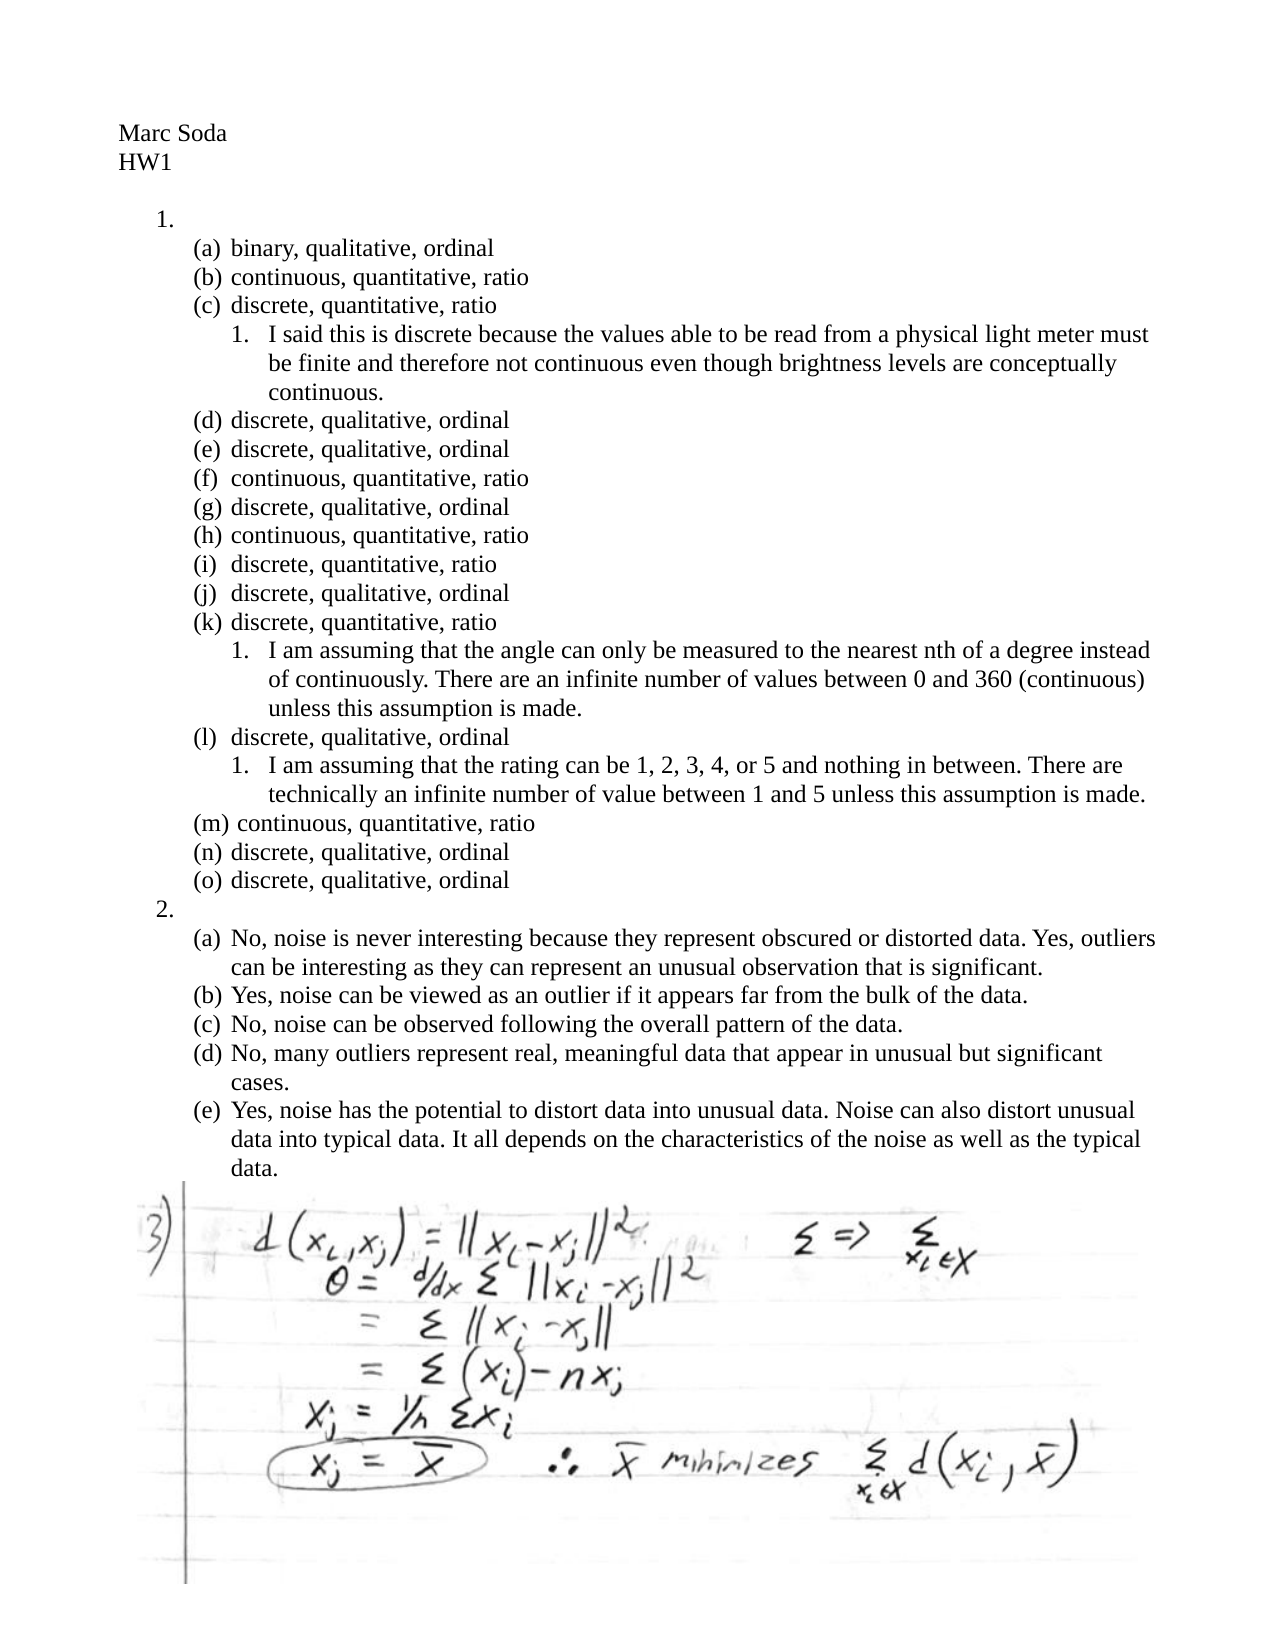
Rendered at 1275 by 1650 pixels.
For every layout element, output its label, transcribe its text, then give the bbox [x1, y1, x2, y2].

list binary, qualitative, ordinal [193, 233, 1157, 262]
list No, noise is never interesting because they represent obscured or distorted data. Yes, outliers can be interesting as they can represent an unusual observation that is significant. [193, 923, 1157, 981]
list discrete, qualitative, ordinal [193, 434, 1157, 463]
list continuous, quantitative, ratio [193, 808, 1157, 837]
list discrete, quantitative, ratio [193, 549, 1157, 578]
text Marc Soda [118, 118, 1157, 147]
list I said this is discrete because the values able to be read from a physical light meter must be finite and therefore not continuous even though brightness levels are conceptually continuous. [231, 319, 1157, 406]
list No, noise can be observed following the overall pattern of the data. [193, 1009, 1157, 1038]
list discrete, qualitative, ordinal [193, 837, 1157, 866]
list discrete, qualitative, ordinal [193, 866, 1157, 894]
list I am assuming that the angle can only be measured to the nearest nth of a degree instead of continuously. There are an infinite number of values between 0 and 360 (continuous) unless this assumption is made. [231, 636, 1157, 722]
list discrete, quantitative, ratio [193, 607, 1157, 636]
list I am assuming that the rating can be 1, 2, 3, 4, or 5 and nothing in between. There are technically an infinite number of value between 1 and 5 unless this assumption is made. [231, 751, 1157, 808]
list Yes, noise can be viewed as an outlier if it appears far from the bulk of the data. [193, 981, 1157, 1009]
text HW1 [118, 147, 1157, 176]
list discrete, quantitative, ratio [193, 291, 1157, 319]
list continuous, quantitative, ratio [193, 262, 1157, 291]
list discrete, qualitative, ordinal [193, 578, 1157, 607]
list continuous, quantitative, ratio [193, 463, 1157, 492]
list discrete, qualitative, ordinal [193, 406, 1157, 434]
list discrete, qualitative, ordinal [193, 722, 1157, 751]
picture [136, 1181, 1139, 1584]
list continuous, quantitative, ratio [193, 521, 1157, 549]
list discrete, qualitative, ordinal [193, 492, 1157, 521]
list No, many outliers represent real, meaningful data that appear in unusual but significant cases. [193, 1038, 1157, 1096]
list Yes, noise has the potential to distort data into unusual data. Noise can also distort unusual data into typical data. It all depends on the characteristics of the noise as well as the typical data. [193, 1096, 1157, 1182]
